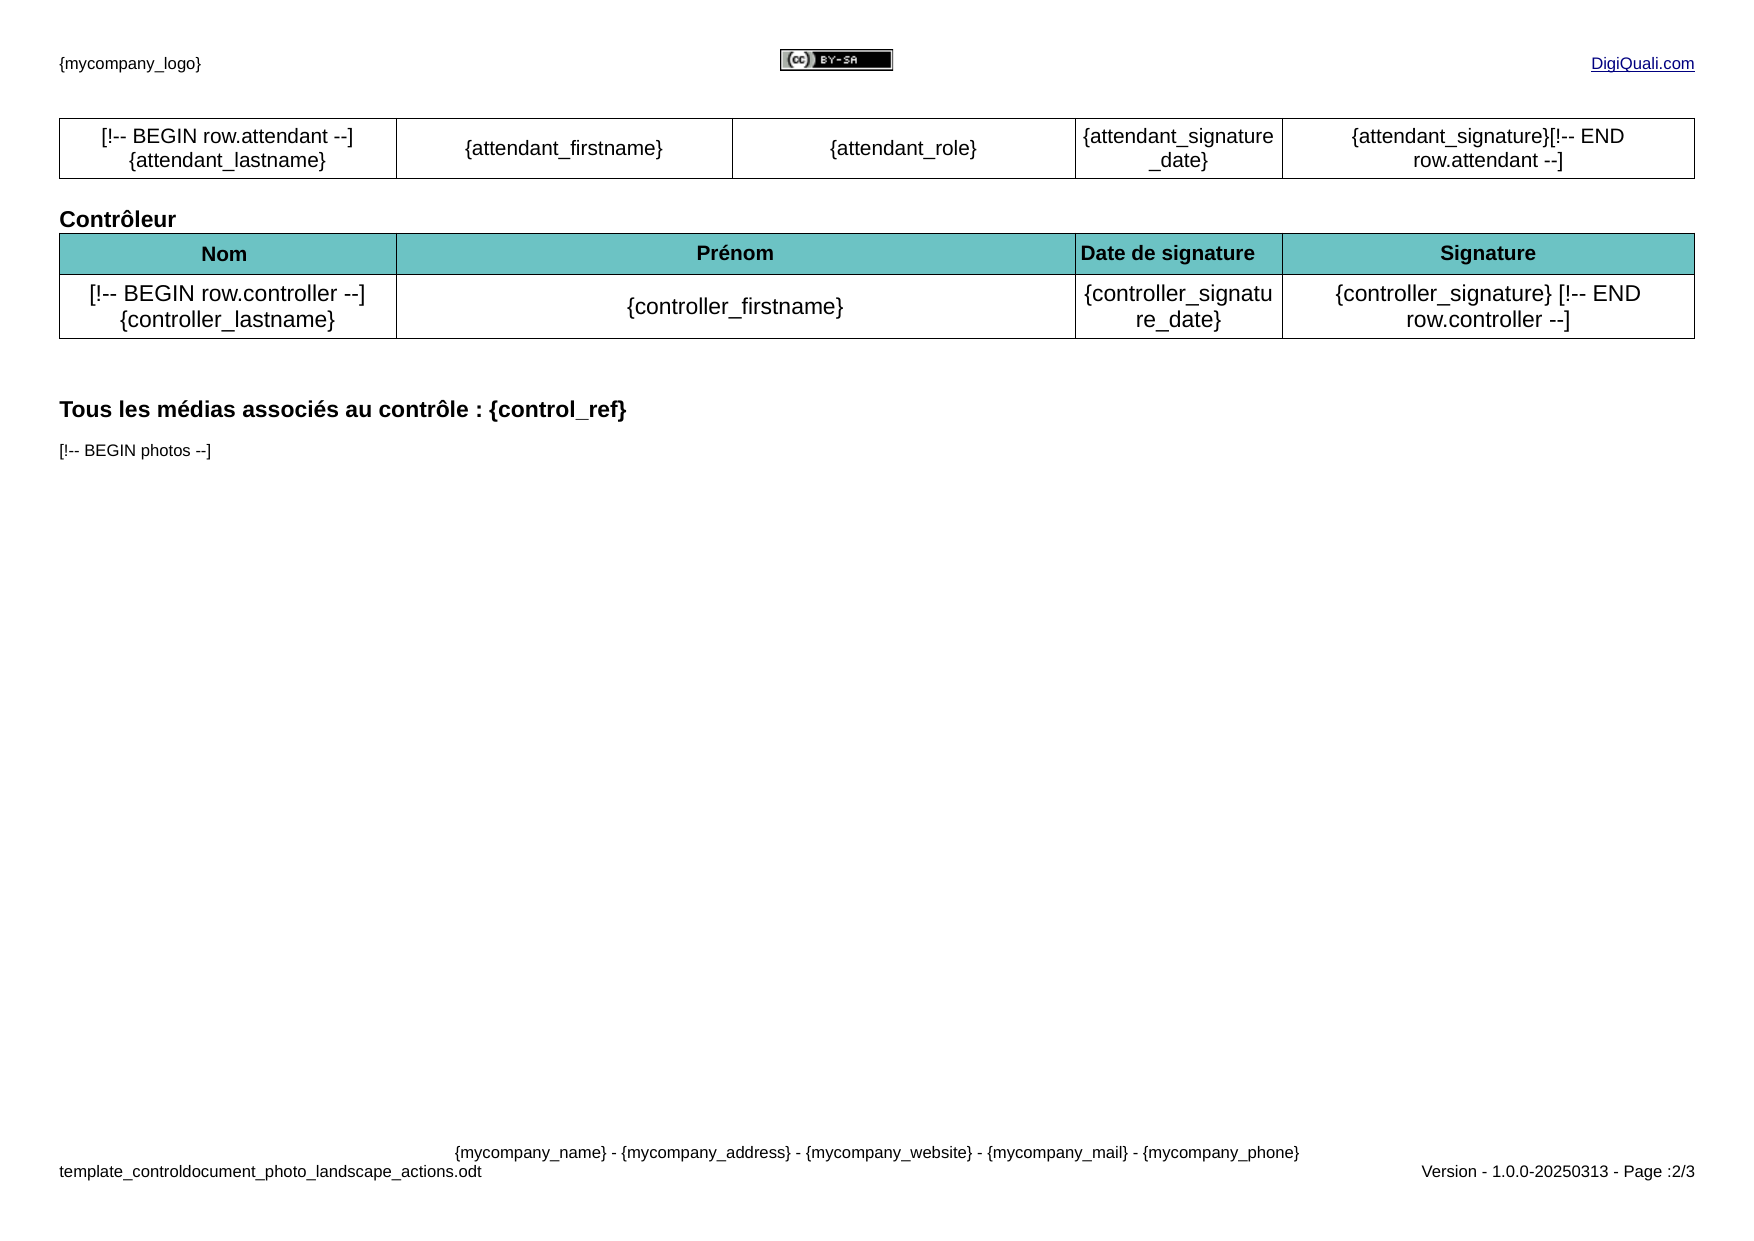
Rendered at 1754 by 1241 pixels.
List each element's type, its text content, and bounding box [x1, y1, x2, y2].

text [!-- BEGIN photos --] [59, 441, 1695, 460]
table_cell {attendant_signature_date} [1076, 119, 1282, 177]
picture [780, 49, 894, 71]
table_cell {controller_firstname} [397, 275, 1075, 338]
table_header Date de signature [1076, 234, 1282, 274]
text Tous les médias associés au contrôle : {control_ref} [59, 396, 1695, 422]
table_header Signature [1283, 234, 1694, 274]
table_cell {attendant_firstname} [397, 119, 732, 177]
table_cell {attendant_role} [733, 119, 1075, 177]
table_header Nom [60, 234, 396, 274]
text Contrôleur [59, 206, 1695, 233]
table_cell [!-- BEGIN row.attendant --] {attendant_lastname} [60, 119, 396, 177]
table_cell {controller_signature_date} [1076, 275, 1282, 338]
table_header Prénom [397, 234, 1075, 274]
table_cell {controller_signature} [!-- END row.controller --] [1283, 275, 1694, 338]
table_cell {attendant_signature}[!-- END row.attendant --] [1283, 119, 1694, 177]
table_cell [!-- BEGIN row.controller --] {controller_lastname} [60, 275, 396, 338]
